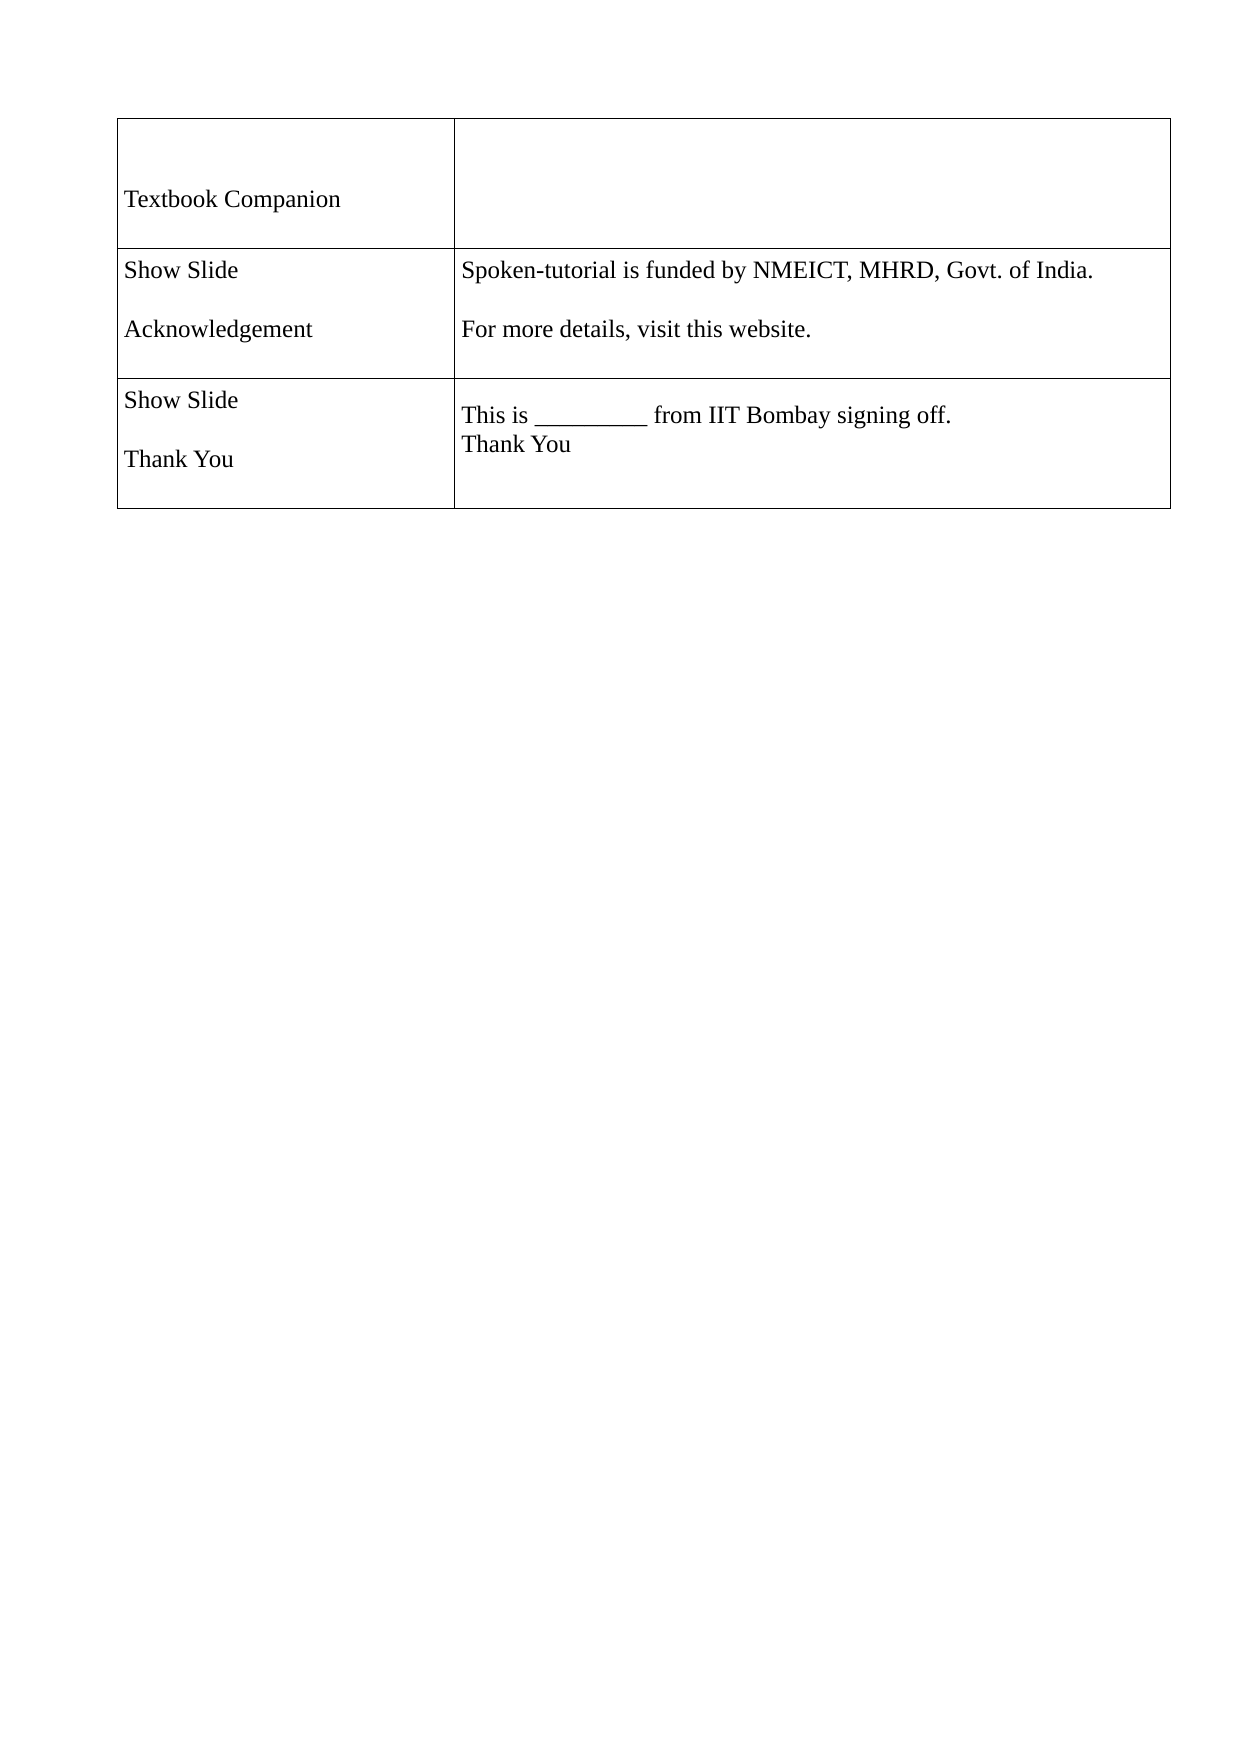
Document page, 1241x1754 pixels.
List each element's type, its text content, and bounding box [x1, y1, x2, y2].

table_cell Textbook Companion [118, 119, 454, 248]
table_cell Show Slide Acknowledgement [118, 249, 454, 378]
table_cell Show Slide Thank You [118, 379, 454, 508]
table_cell This is _________ from IIT Bombay signing off. Thank You [455, 379, 1170, 508]
table_cell Spoken-tutorial is funded by NMEICT, MHRD, Govt. of India. For more details, visit this website. [455, 249, 1170, 378]
table_cell [455, 119, 1170, 248]
